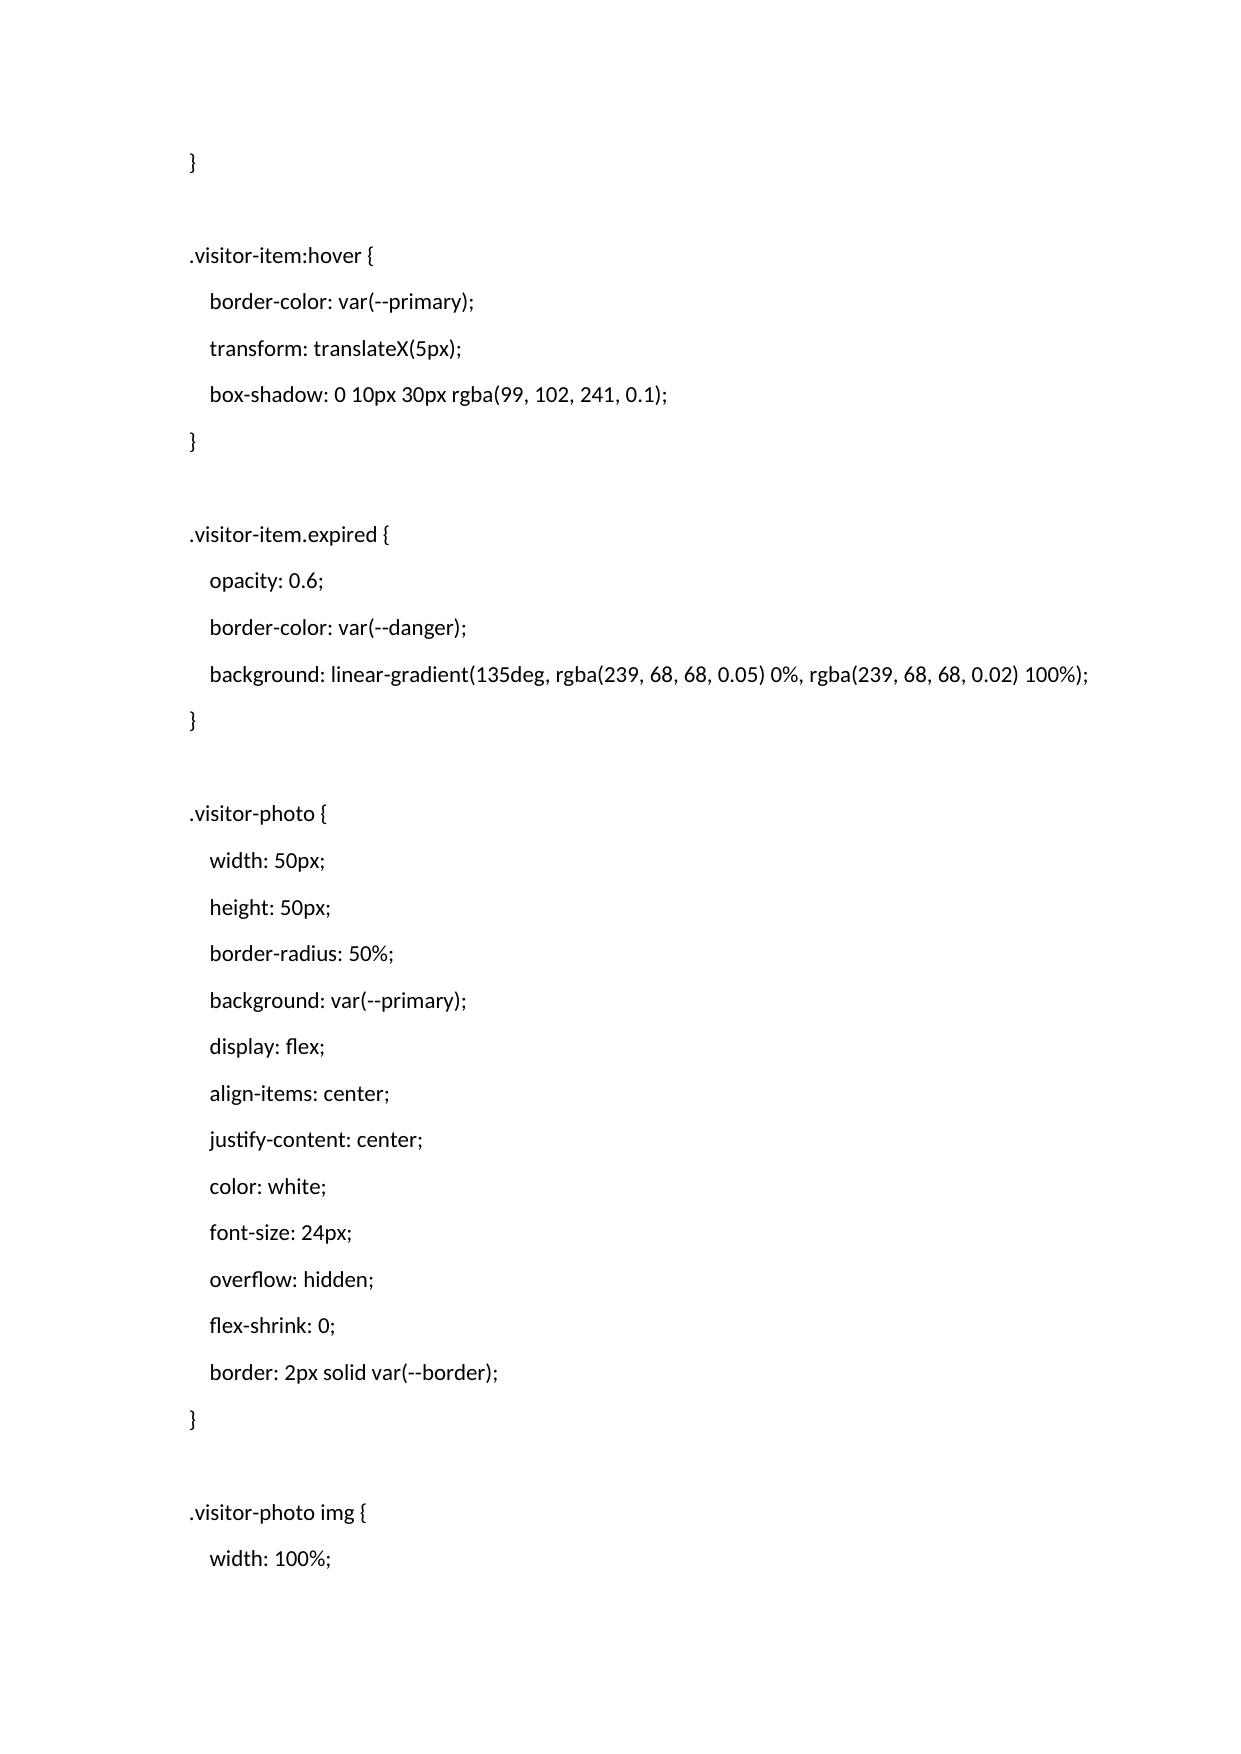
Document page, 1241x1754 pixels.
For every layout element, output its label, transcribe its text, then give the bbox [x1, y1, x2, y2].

text align-items: center; [148, 1079, 1093, 1107]
text overflow: hidden; [148, 1265, 1093, 1293]
text } [148, 706, 1093, 734]
text background: var(--primary); [148, 986, 1093, 1014]
text color: white; [148, 1172, 1093, 1200]
text width: 50px; [148, 846, 1093, 874]
text flex-shrink: 0; [148, 1312, 1093, 1340]
text height: 50px; [148, 893, 1093, 921]
text width: 100%; [148, 1544, 1093, 1572]
text .visitor-item:hover { [148, 241, 1093, 269]
text justify-content: center; [148, 1125, 1093, 1153]
text .visitor-item.expired { [148, 520, 1093, 548]
text border-radius: 50%; [148, 939, 1093, 967]
text display: flex; [148, 1032, 1093, 1060]
text } [148, 148, 1093, 176]
text opacity: 0.6; [148, 567, 1093, 595]
text } [148, 427, 1093, 455]
text border-color: var(--primary); [148, 287, 1093, 315]
text background: linear-gradient(135deg, rgba(239, 68, 68, 0.05) 0%, rgba(239, 68, 68, 0.02) 100%); [148, 660, 1093, 688]
text border-color: var(--danger); [148, 613, 1093, 641]
text font-size: 24px; [148, 1218, 1093, 1247]
text .visitor-photo img { [148, 1498, 1093, 1526]
text box-shadow: 0 10px 30px rgba(99, 102, 241, 0.1); [148, 380, 1093, 408]
text } [148, 1405, 1093, 1433]
text transform: translateX(5px); [148, 334, 1093, 362]
text .visitor-photo { [148, 799, 1093, 827]
text border: 2px solid var(--border); [148, 1358, 1093, 1386]
